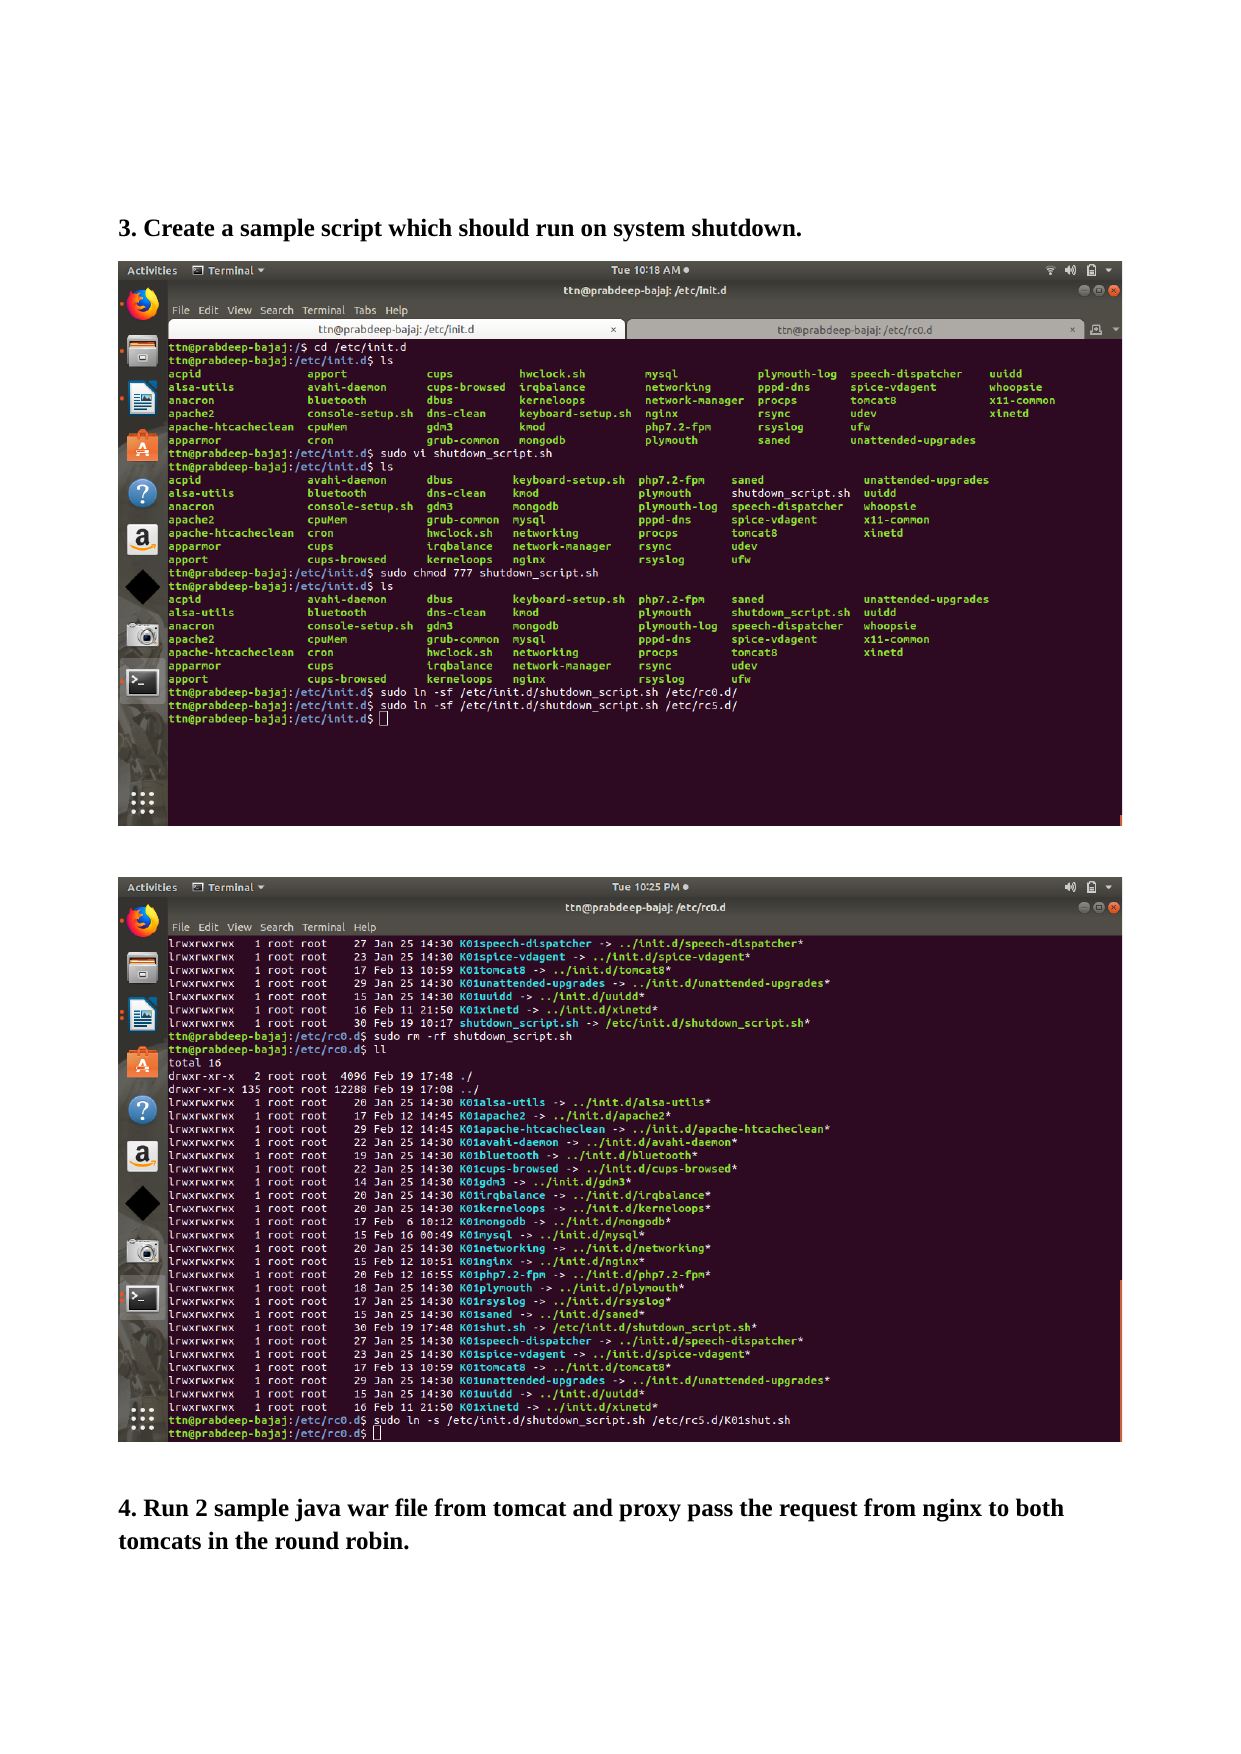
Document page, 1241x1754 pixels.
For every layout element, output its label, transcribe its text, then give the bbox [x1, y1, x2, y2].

picture [118, 877, 1123, 1442]
text 3. Create a sample script which should run on system shutdown. [118, 213, 1122, 242]
picture [118, 261, 1123, 826]
text 4. Run 2 sample java war file from tomcat and proxy pass the request from nginx to both tomcats in the round robin. [118, 1493, 1122, 1555]
